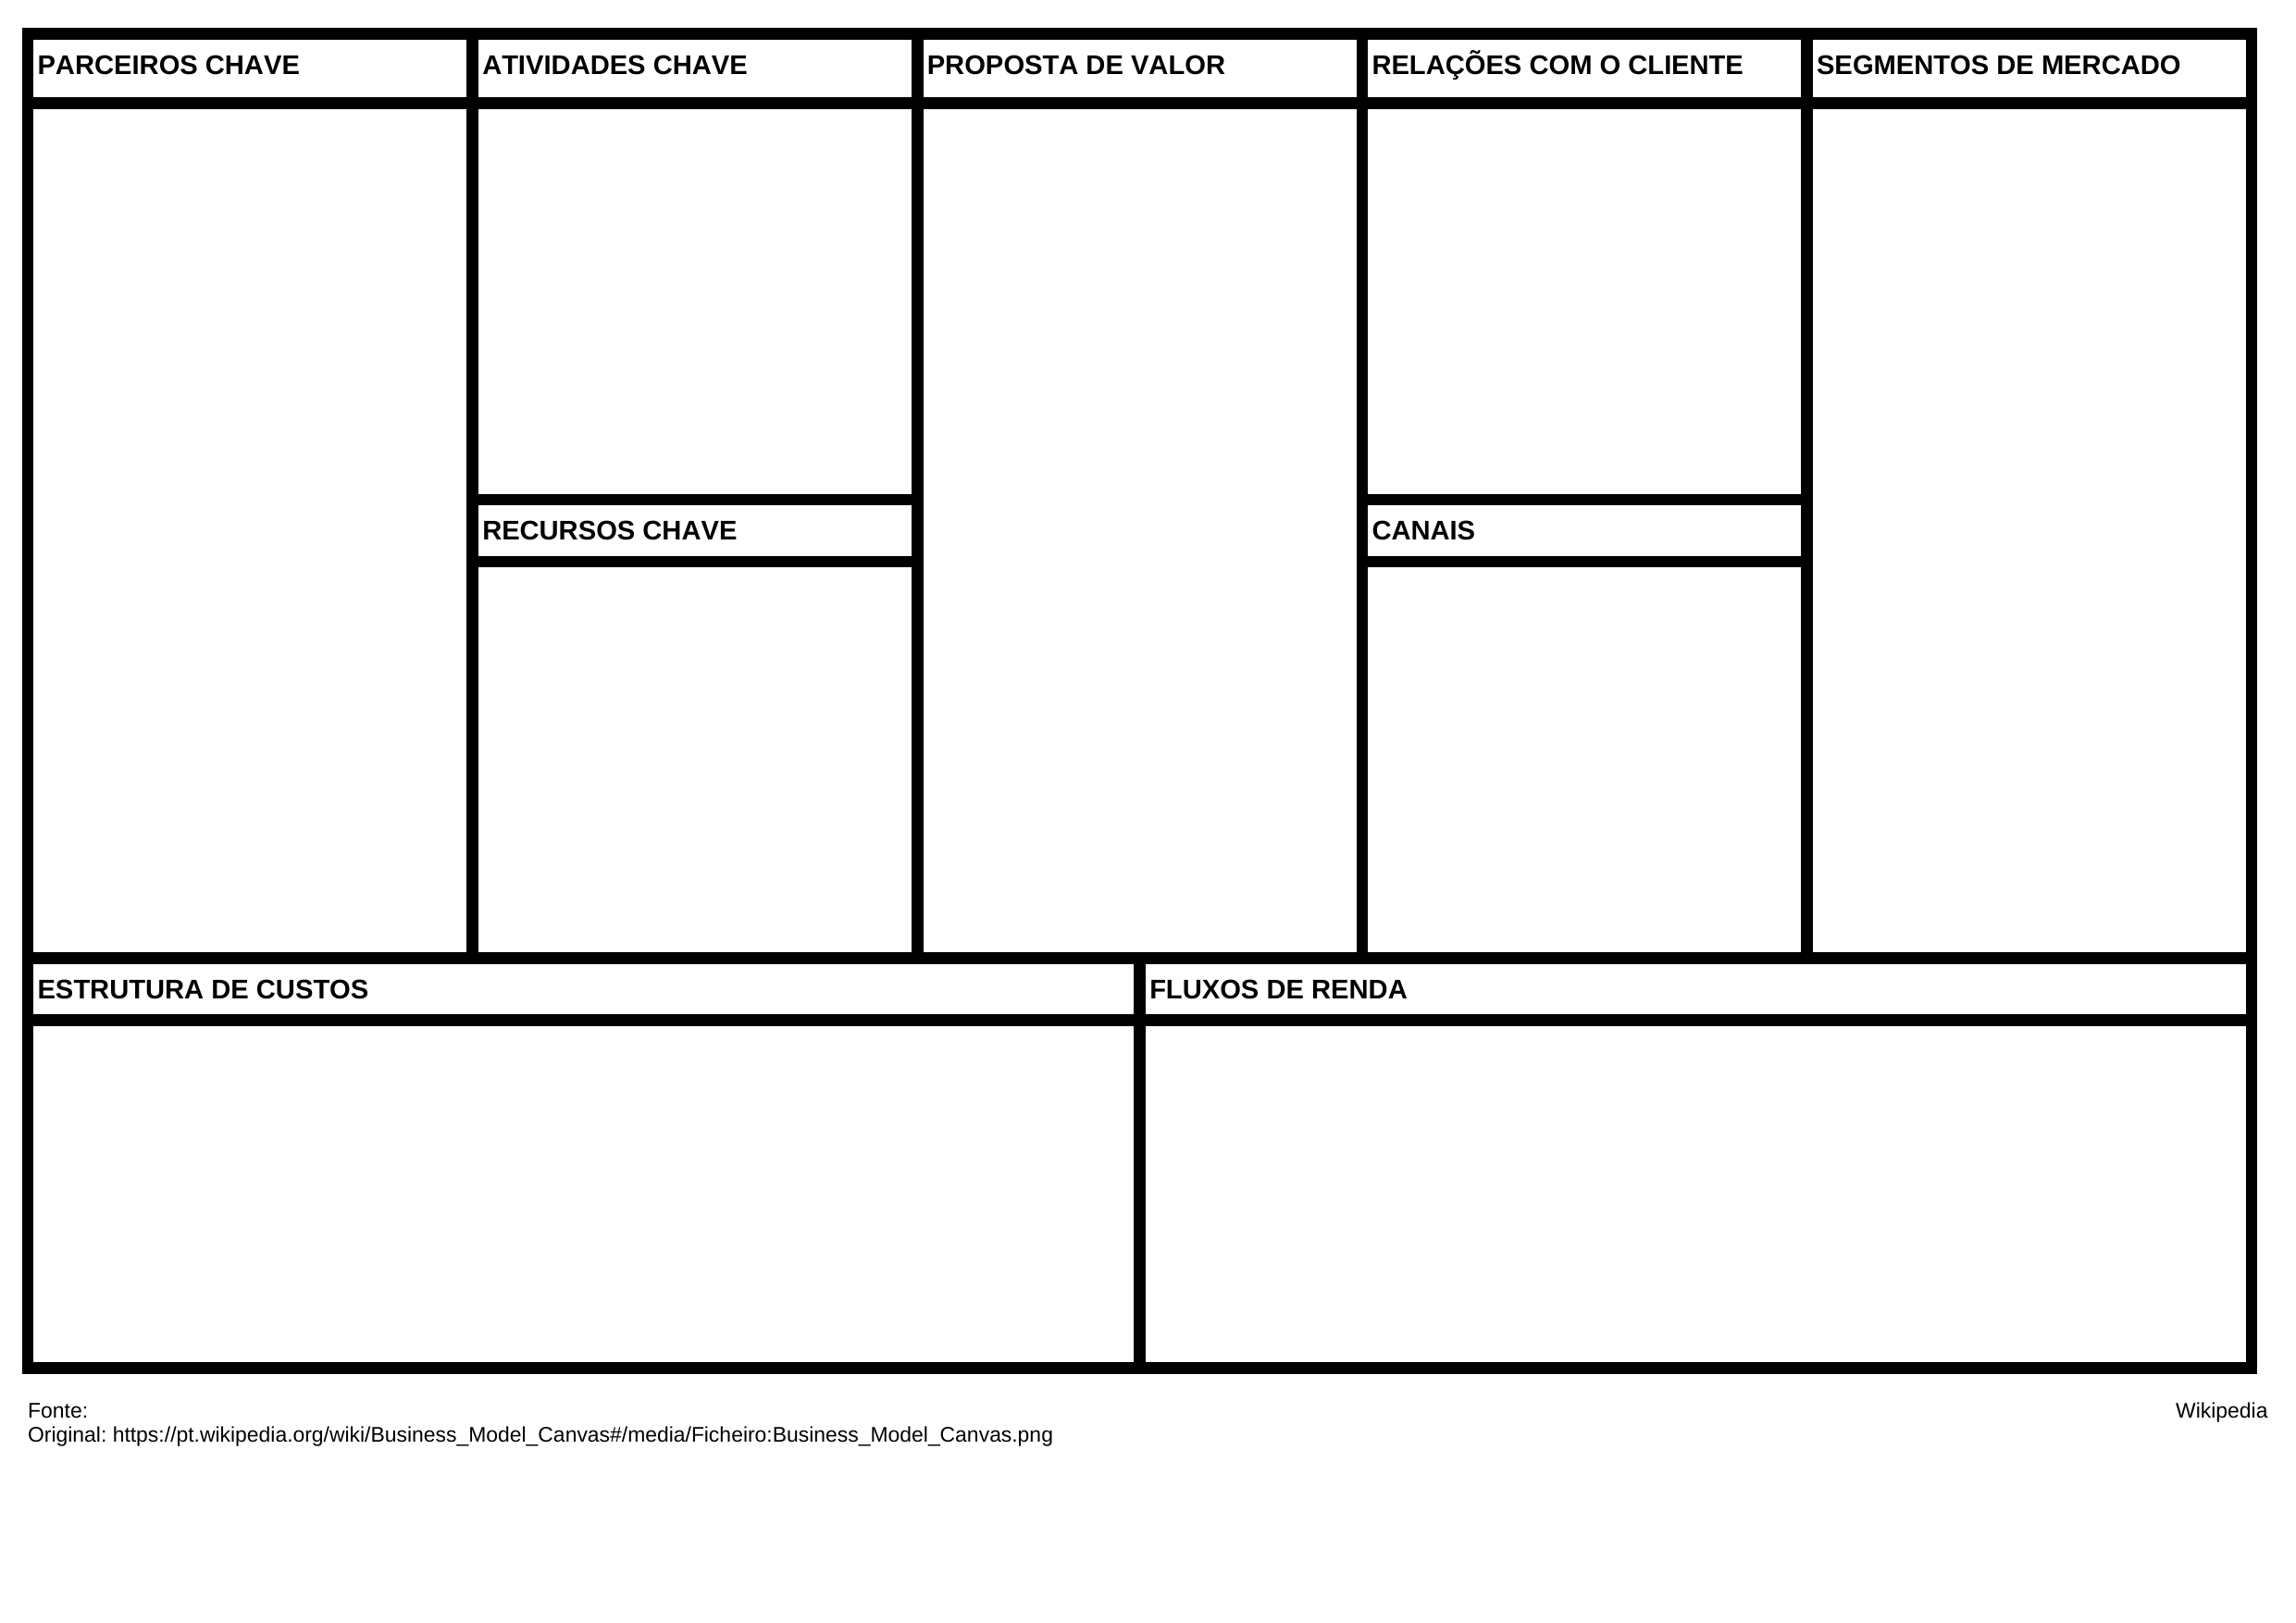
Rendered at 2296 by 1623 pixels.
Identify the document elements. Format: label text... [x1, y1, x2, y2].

table_header PARCEIROS CHAVE [33, 40, 466, 97]
table_cell [33, 1026, 1134, 1362]
table_header RELAÇÕES COM O CLIENTE [1368, 40, 1801, 97]
table_cell [478, 109, 912, 494]
table_cell [1146, 1026, 2246, 1362]
table_cell [1813, 109, 2246, 952]
table_cell [478, 567, 912, 952]
text Fonte: Wikipedia Original: https://pt.wikipedia.org/wiki/Business_Model_Canvas#/media/Ficheiro:Business_Model_Canvas.png [28, 1398, 2267, 1446]
table_header PROPOSTA DE VALOR [924, 40, 1357, 97]
table_cell ESTRUTURA DE CUSTOS [33, 964, 1134, 1014]
table_header SEGMENTOS DE MERCADO [1813, 40, 2246, 97]
table_cell [1368, 567, 1801, 952]
table_header ATIVIDADES CHAVE [478, 40, 912, 97]
table_cell FLUXOS DE RENDA [1146, 964, 2246, 1014]
table_cell CANAIS [1368, 505, 1801, 556]
table_cell RECURSOS CHAVE [478, 505, 912, 556]
table_cell [33, 109, 466, 952]
table_cell [1368, 109, 1801, 494]
table_cell [924, 109, 1357, 952]
